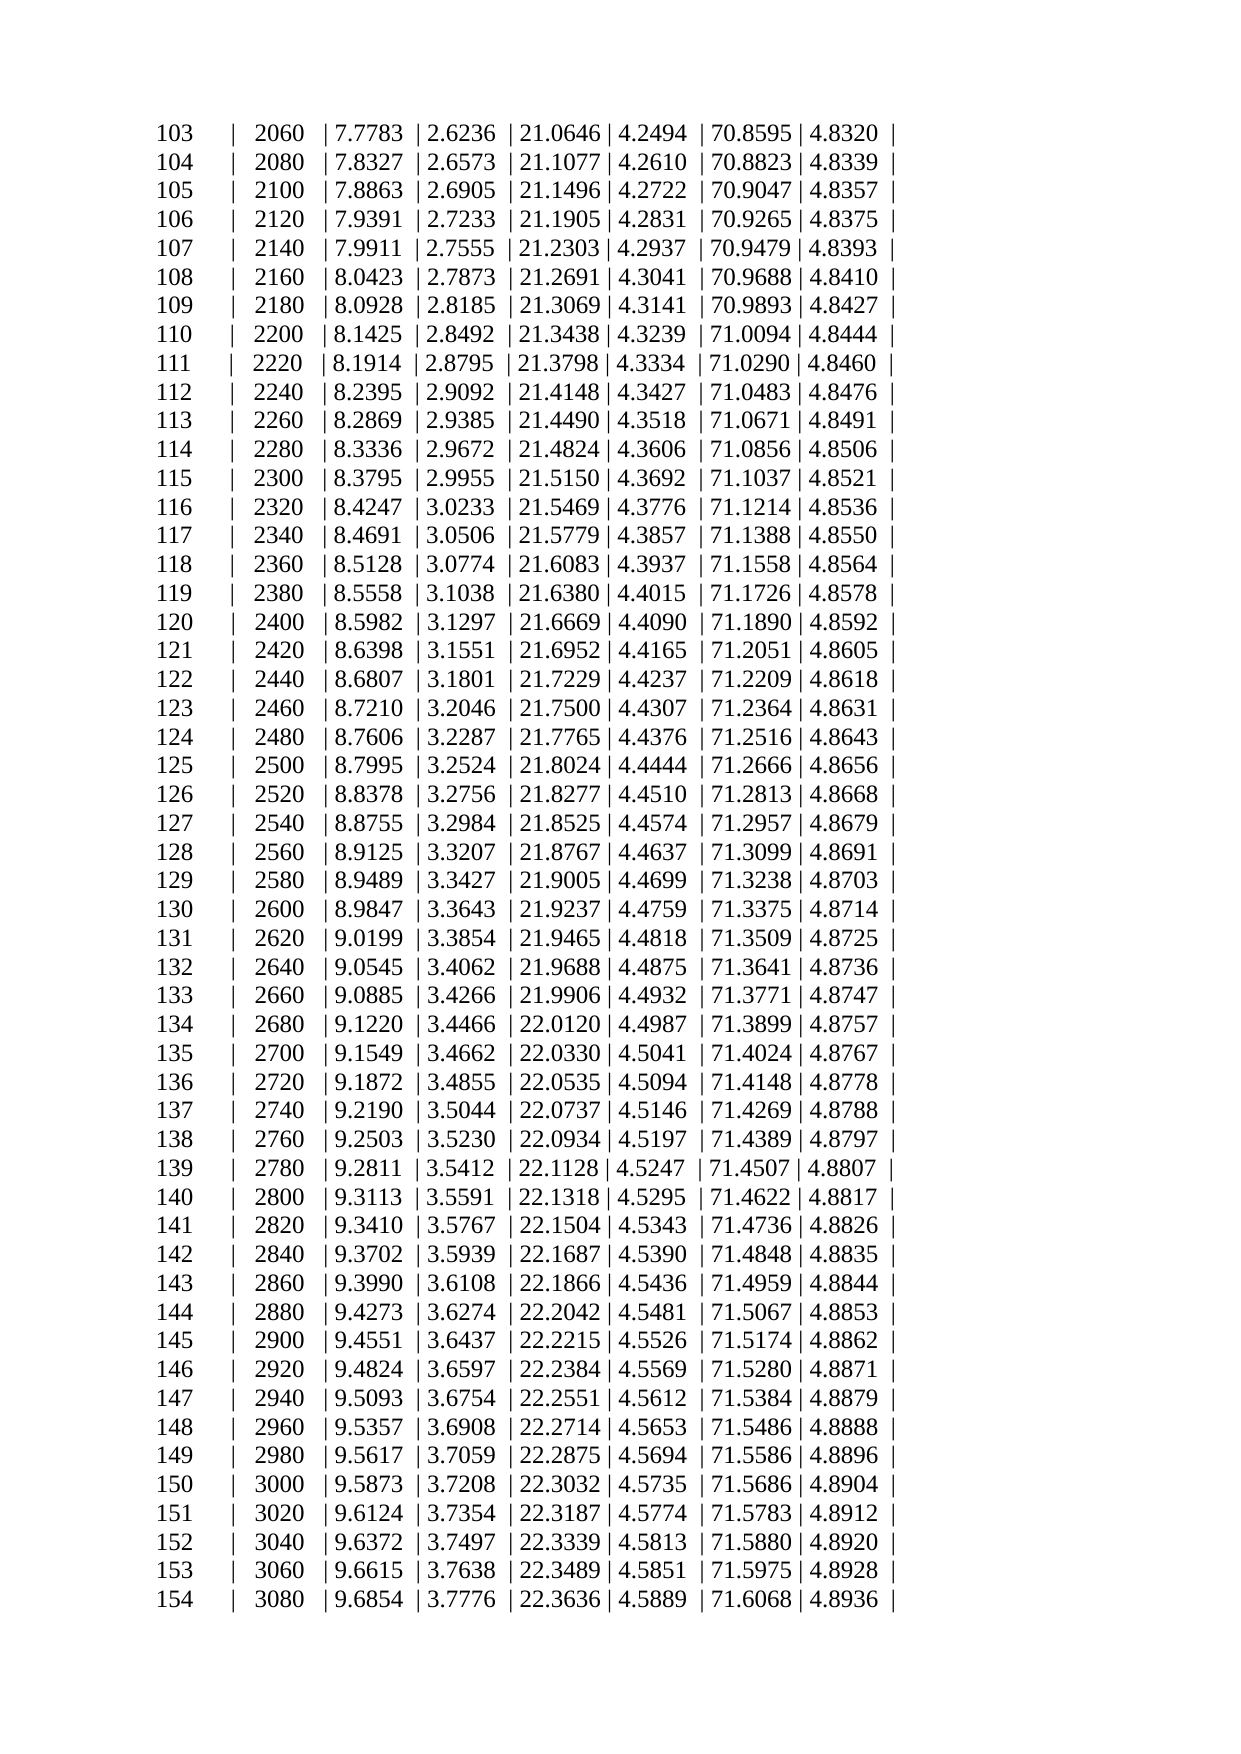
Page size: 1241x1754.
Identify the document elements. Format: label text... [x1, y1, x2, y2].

text 103 | 2060 | 7.7783 | 2.6236 | 21.0646 | 4.2494 | 70.8595 | 4.8320 | [118, 118, 1122, 147]
text 119 | 2380 | 8.5558 | 3.1038 | 21.6380 | 4.4015 | 71.1726 | 4.8578 | [118, 578, 1122, 607]
text 126 | 2520 | 8.8378 | 3.2756 | 21.8277 | 4.4510 | 71.2813 | 4.8668 | [118, 779, 1122, 808]
text 123 | 2460 | 8.7210 | 3.2046 | 21.7500 | 4.4307 | 71.2364 | 4.8631 | [118, 693, 1122, 722]
text 117 | 2340 | 8.4691 | 3.0506 | 21.5779 | 4.3857 | 71.1388 | 4.8550 | [118, 521, 1122, 549]
text 116 | 2320 | 8.4247 | 3.0233 | 21.5469 | 4.3776 | 71.1214 | 4.8536 | [118, 492, 1122, 521]
text 121 | 2420 | 8.6398 | 3.1551 | 21.6952 | 4.4165 | 71.2051 | 4.8605 | [118, 636, 1122, 664]
text 114 | 2280 | 8.3336 | 2.9672 | 21.4824 | 4.3606 | 71.0856 | 4.8506 | [118, 434, 1122, 463]
text 107 | 2140 | 7.9911 | 2.7555 | 21.2303 | 4.2937 | 70.9479 | 4.8393 | [118, 233, 1122, 262]
text 151 | 3020 | 9.6124 | 3.7354 | 22.3187 | 4.5774 | 71.5783 | 4.8912 | [118, 1498, 1122, 1527]
text 142 | 2840 | 9.3702 | 3.5939 | 22.1687 | 4.5390 | 71.4848 | 4.8835 | [118, 1239, 1122, 1268]
text 149 | 2980 | 9.5617 | 3.7059 | 22.2875 | 4.5694 | 71.5586 | 4.8896 | [118, 1441, 1122, 1469]
text 104 | 2080 | 7.8327 | 2.6573 | 21.1077 | 4.2610 | 70.8823 | 4.8339 | [118, 147, 1122, 176]
text 152 | 3040 | 9.6372 | 3.7497 | 22.3339 | 4.5813 | 71.5880 | 4.8920 | [118, 1527, 1122, 1556]
text 120 | 2400 | 8.5982 | 3.1297 | 21.6669 | 4.4090 | 71.1890 | 4.8592 | [118, 607, 1122, 636]
text 112 | 2240 | 8.2395 | 2.9092 | 21.4148 | 4.3427 | 71.0483 | 4.8476 | [118, 377, 1122, 406]
text 110 | 2200 | 8.1425 | 2.8492 | 21.3438 | 4.3239 | 71.0094 | 4.8444 | [118, 319, 1122, 348]
text 115 | 2300 | 8.3795 | 2.9955 | 21.5150 | 4.3692 | 71.1037 | 4.8521 | [118, 463, 1122, 492]
text 108 | 2160 | 8.0423 | 2.7873 | 21.2691 | 4.3041 | 70.9688 | 4.8410 | [118, 262, 1122, 291]
text 153 | 3060 | 9.6615 | 3.7638 | 22.3489 | 4.5851 | 71.5975 | 4.8928 | [118, 1556, 1122, 1584]
text 106 | 2120 | 7.9391 | 2.7233 | 21.1905 | 4.2831 | 70.9265 | 4.8375 | [118, 204, 1122, 233]
text 128 | 2560 | 8.9125 | 3.3207 | 21.8767 | 4.4637 | 71.3099 | 4.8691 | [118, 837, 1122, 866]
text 145 | 2900 | 9.4551 | 3.6437 | 22.2215 | 4.5526 | 71.5174 | 4.8862 | [118, 1326, 1122, 1354]
text 125 | 2500 | 8.7995 | 3.2524 | 21.8024 | 4.4444 | 71.2666 | 4.8656 | [118, 751, 1122, 779]
text 109 | 2180 | 8.0928 | 2.8185 | 21.3069 | 4.3141 | 70.9893 | 4.8427 | [118, 291, 1122, 319]
text 150 | 3000 | 9.5873 | 3.7208 | 22.3032 | 4.5735 | 71.5686 | 4.8904 | [118, 1469, 1122, 1498]
text 129 | 2580 | 8.9489 | 3.3427 | 21.9005 | 4.4699 | 71.3238 | 4.8703 | [118, 866, 1122, 894]
text 139 | 2780 | 9.2811 | 3.5412 | 22.1128 | 4.5247 | 71.4507 | 4.8807 | [118, 1153, 1122, 1182]
text 130 | 2600 | 8.9847 | 3.3643 | 21.9237 | 4.4759 | 71.3375 | 4.8714 | [118, 894, 1122, 923]
text 127 | 2540 | 8.8755 | 3.2984 | 21.8525 | 4.4574 | 71.2957 | 4.8679 | [118, 808, 1122, 837]
text 137 | 2740 | 9.2190 | 3.5044 | 22.0737 | 4.5146 | 71.4269 | 4.8788 | [118, 1096, 1122, 1124]
text 143 | 2860 | 9.3990 | 3.6108 | 22.1866 | 4.5436 | 71.4959 | 4.8844 | [118, 1268, 1122, 1297]
text 131 | 2620 | 9.0199 | 3.3854 | 21.9465 | 4.4818 | 71.3509 | 4.8725 | [118, 923, 1122, 952]
text 138 | 2760 | 9.2503 | 3.5230 | 22.0934 | 4.5197 | 71.4389 | 4.8797 | [118, 1124, 1122, 1153]
text 148 | 2960 | 9.5357 | 3.6908 | 22.2714 | 4.5653 | 71.5486 | 4.8888 | [118, 1412, 1122, 1441]
text 136 | 2720 | 9.1872 | 3.4855 | 22.0535 | 4.5094 | 71.4148 | 4.8778 | [118, 1067, 1122, 1096]
text 124 | 2480 | 8.7606 | 3.2287 | 21.7765 | 4.4376 | 71.2516 | 4.8643 | [118, 722, 1122, 751]
text 140 | 2800 | 9.3113 | 3.5591 | 22.1318 | 4.5295 | 71.4622 | 4.8817 | [118, 1182, 1122, 1211]
text 141 | 2820 | 9.3410 | 3.5767 | 22.1504 | 4.5343 | 71.4736 | 4.8826 | [118, 1211, 1122, 1239]
text 132 | 2640 | 9.0545 | 3.4062 | 21.9688 | 4.4875 | 71.3641 | 4.8736 | [118, 952, 1122, 981]
text 146 | 2920 | 9.4824 | 3.6597 | 22.2384 | 4.5569 | 71.5280 | 4.8871 | [118, 1354, 1122, 1383]
text 111 | 2220 | 8.1914 | 2.8795 | 21.3798 | 4.3334 | 71.0290 | 4.8460 | [118, 348, 1122, 377]
text 113 | 2260 | 8.2869 | 2.9385 | 21.4490 | 4.3518 | 71.0671 | 4.8491 | [118, 406, 1122, 434]
text 147 | 2940 | 9.5093 | 3.6754 | 22.2551 | 4.5612 | 71.5384 | 4.8879 | [118, 1383, 1122, 1412]
text 122 | 2440 | 8.6807 | 3.1801 | 21.7229 | 4.4237 | 71.2209 | 4.8618 | [118, 664, 1122, 693]
text 154 | 3080 | 9.6854 | 3.7776 | 22.3636 | 4.5889 | 71.6068 | 4.8936 | [118, 1584, 1122, 1613]
text 134 | 2680 | 9.1220 | 3.4466 | 22.0120 | 4.4987 | 71.3899 | 4.8757 | [118, 1009, 1122, 1038]
text 133 | 2660 | 9.0885 | 3.4266 | 21.9906 | 4.4932 | 71.3771 | 4.8747 | [118, 981, 1122, 1009]
text 135 | 2700 | 9.1549 | 3.4662 | 22.0330 | 4.5041 | 71.4024 | 4.8767 | [118, 1038, 1122, 1067]
text 144 | 2880 | 9.4273 | 3.6274 | 22.2042 | 4.5481 | 71.5067 | 4.8853 | [118, 1297, 1122, 1326]
text 118 | 2360 | 8.5128 | 3.0774 | 21.6083 | 4.3937 | 71.1558 | 4.8564 | [118, 549, 1122, 578]
text 105 | 2100 | 7.8863 | 2.6905 | 21.1496 | 4.2722 | 70.9047 | 4.8357 | [118, 176, 1122, 204]
